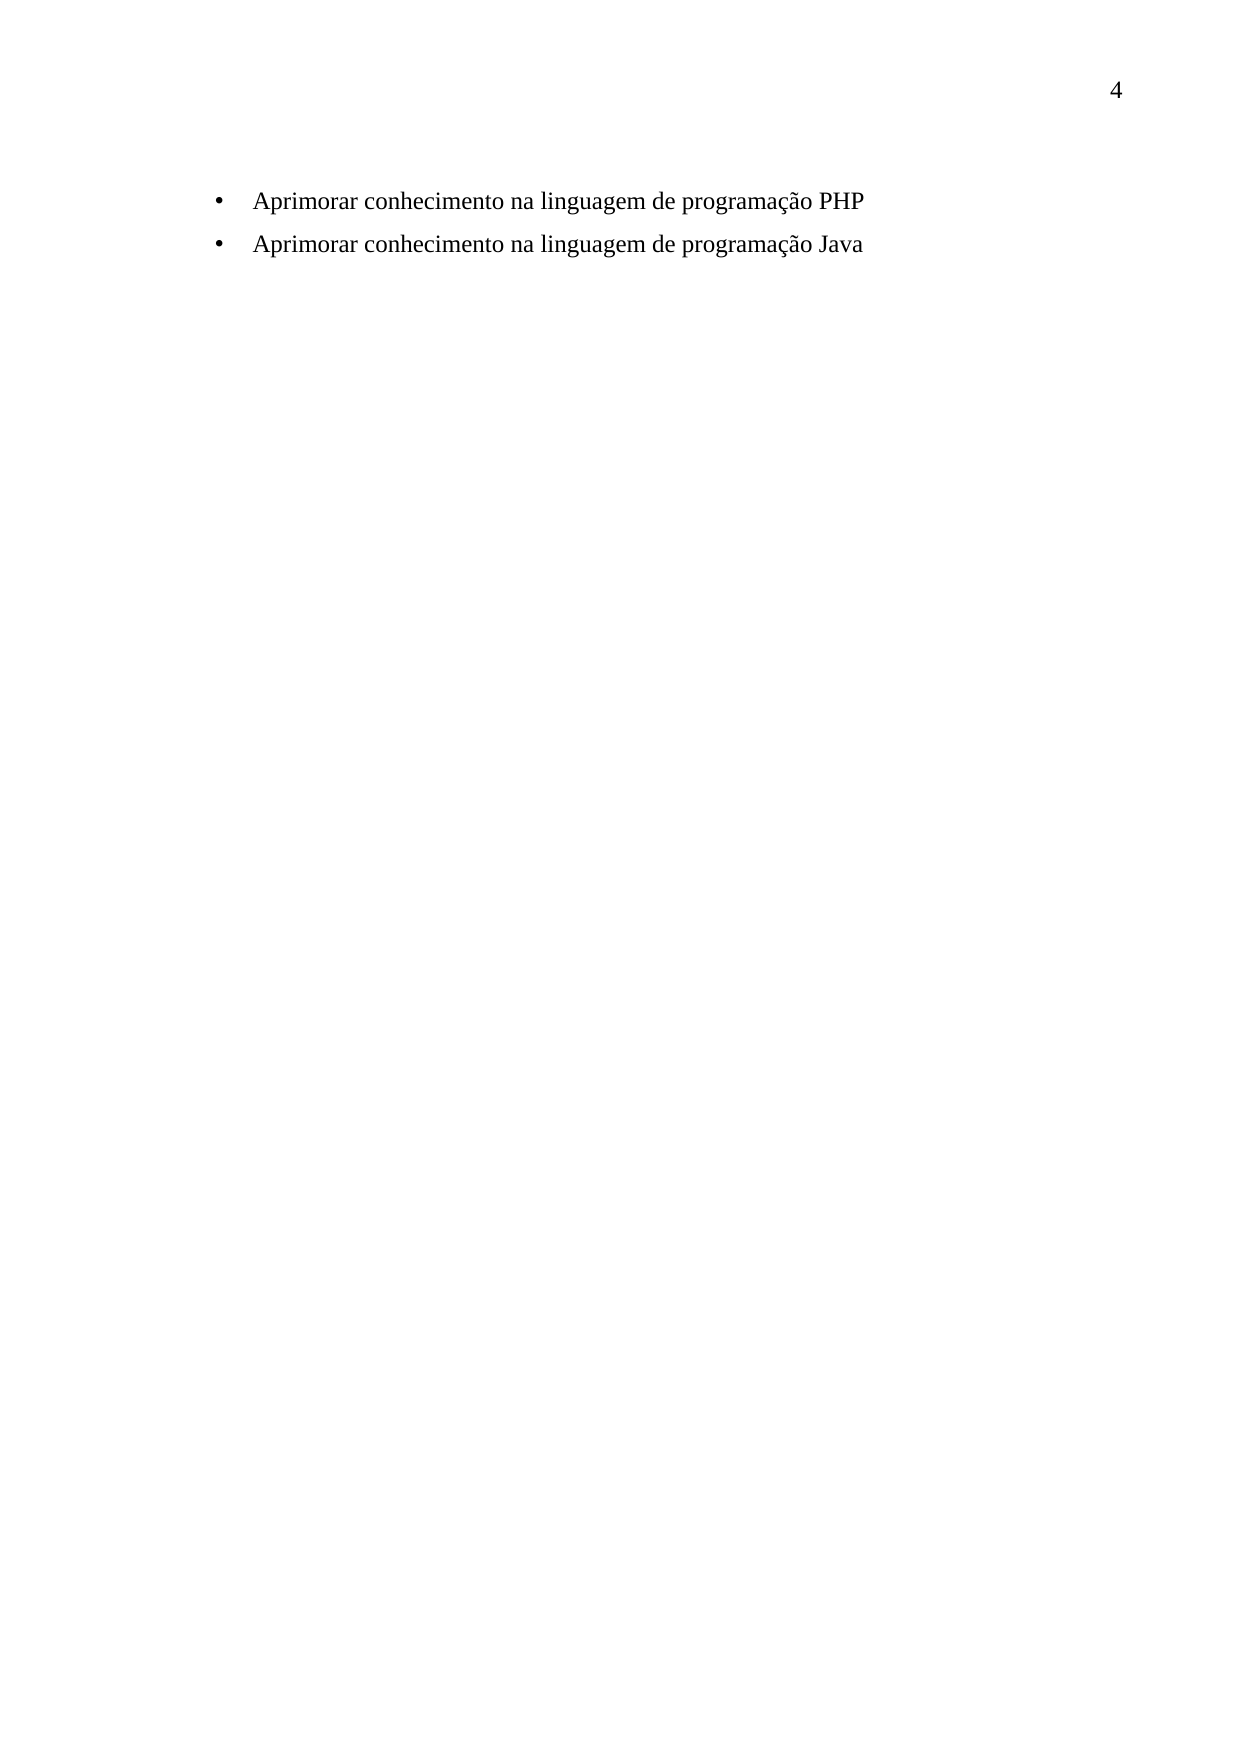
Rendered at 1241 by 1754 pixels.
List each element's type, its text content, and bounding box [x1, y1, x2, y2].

list Aprimorar conhecimento na linguagem de programação PHP [215, 186, 1122, 215]
list Aprimorar conhecimento na linguagem de programação Java [215, 229, 1122, 258]
